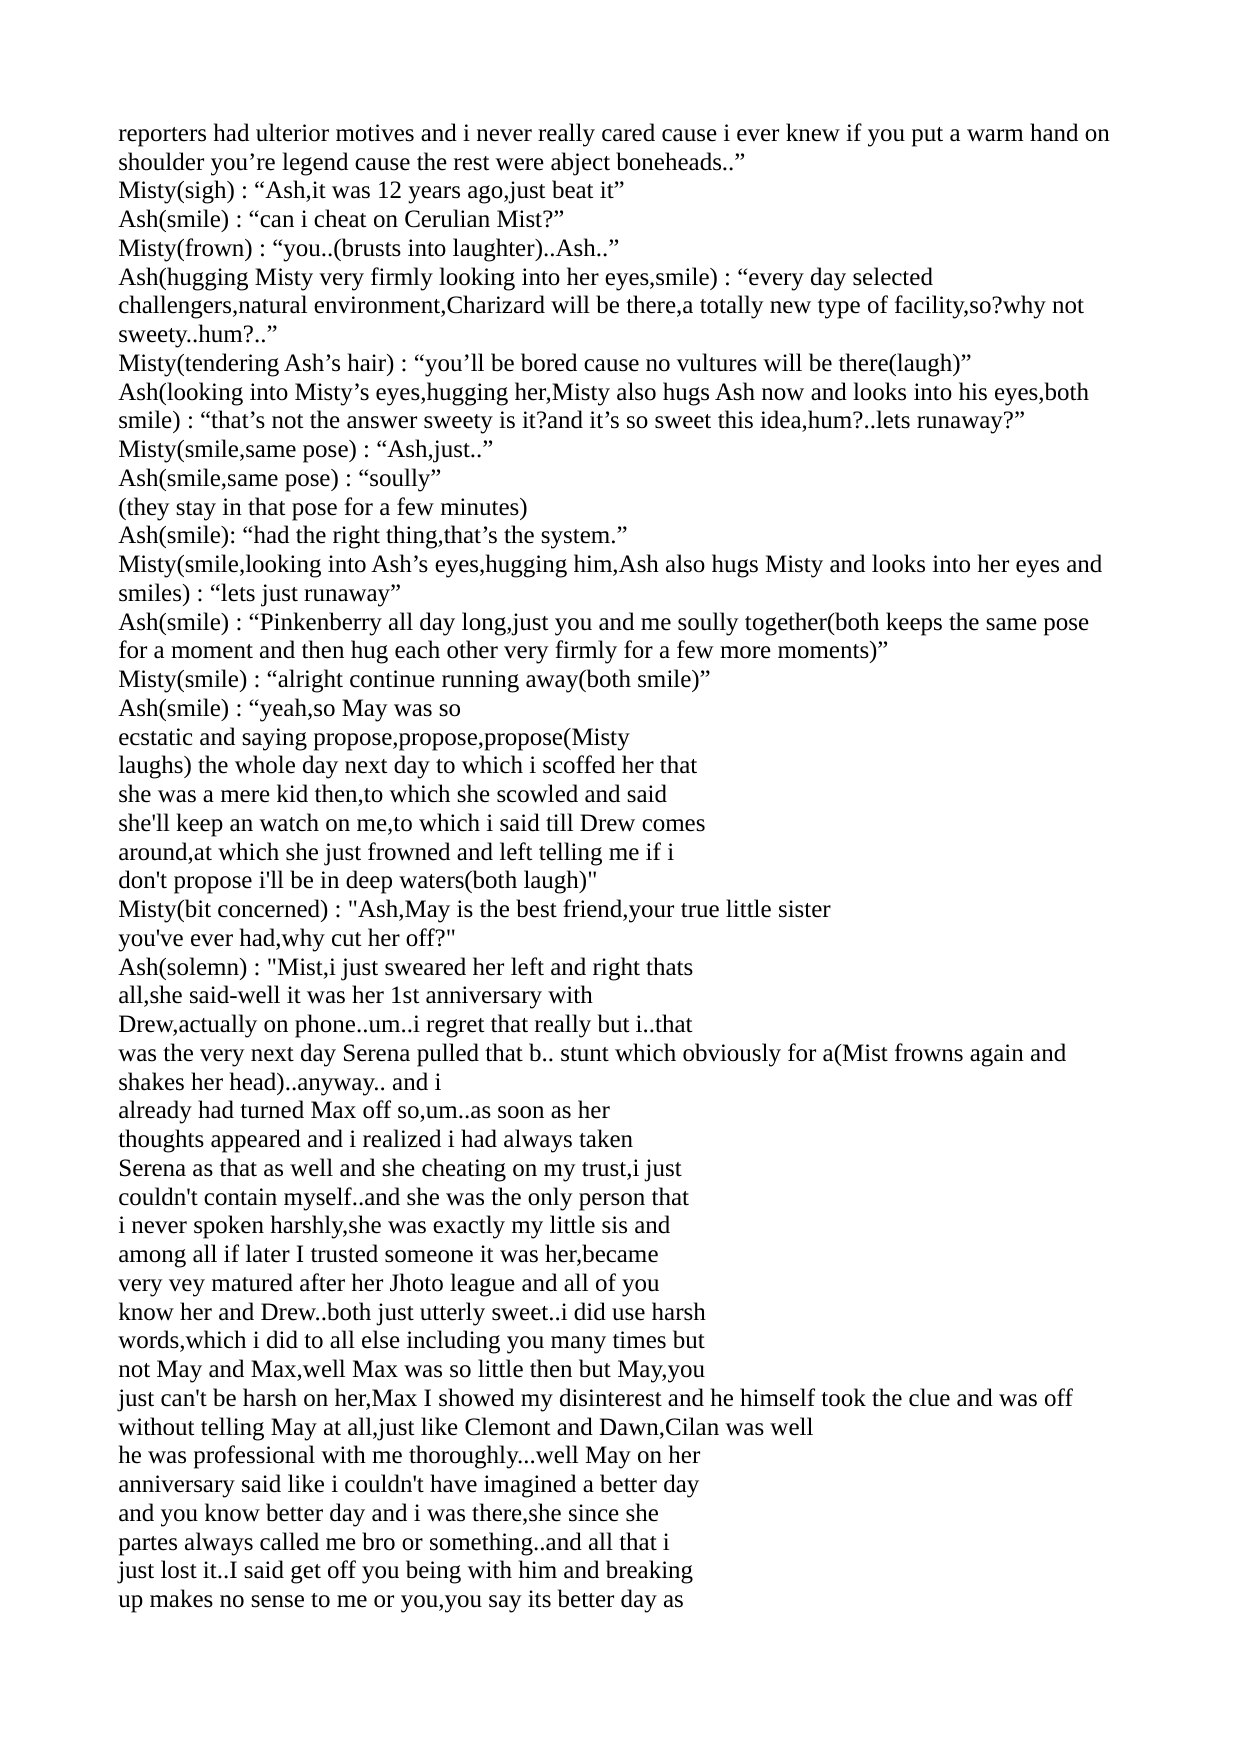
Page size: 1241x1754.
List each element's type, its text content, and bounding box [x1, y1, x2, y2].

text words,which i did to all else including you many times but [118, 1326, 1122, 1354]
text Ash(smile) : “Pinkenberry all day long,just you and me soully together(both keeps the same pose for a moment and then hug each other very firmly for a few more moments)” [118, 607, 1122, 664]
text Misty(smile,same pose) : “Ash,just..” [118, 434, 1122, 463]
text anniversary said like i couldn't have imagined a better day [118, 1469, 1122, 1498]
text laughs) the whole day next day to which i scoffed her that [118, 751, 1122, 779]
text Misty(sigh) : “Ash,it was 12 years ago,just beat it” [118, 176, 1122, 204]
text couldn't contain myself..and she was the only person that [118, 1182, 1122, 1211]
text Misty(bit concerned) : "Ash,May is the best friend,your true little sister [118, 894, 1122, 923]
text just can't be harsh on her,Max I showed my disinterest and he himself took the clue and was off without telling May at all,just like Clemont and Dawn,Cilan was well [118, 1383, 1122, 1441]
text Ash(smile) : “yeah,so May was so [118, 693, 1122, 722]
text (they stay in that pose for a few minutes) [118, 492, 1122, 521]
text you've ever had,why cut her off?" [118, 923, 1122, 952]
text Ash(smile,same pose) : “soully” [118, 463, 1122, 492]
text among all if later I trusted someone it was her,became [118, 1239, 1122, 1268]
text not May and Max,well Max was so little then but May,you [118, 1354, 1122, 1383]
text ecstatic and saying propose,propose,propose(Misty [118, 722, 1122, 751]
text Misty(frown) : “you..(brusts into laughter)..Ash..” [118, 233, 1122, 262]
text Misty(tendering Ash’s hair) : “you’ll be bored cause no vultures will be there(laugh)” [118, 348, 1122, 377]
text up makes no sense to me or you,you say its better day as [118, 1584, 1122, 1613]
text i never spoken harshly,she was exactly my little sis and [118, 1211, 1122, 1239]
text Ash(hugging Misty very firmly looking into her eyes,smile) : “every day selected challengers,natural environment,Charizard will be there,a totally new type of facility,so?why not sweety..hum?..” [118, 262, 1122, 348]
text Ash(looking into Misty’s eyes,hugging her,Misty also hugs Ash now and looks into his eyes,both smile) : “that’s not the answer sweety is it?and it’s so sweet this idea,hum?..lets runaway?” [118, 377, 1122, 434]
text thoughts appeared and i realized i had always taken [118, 1124, 1122, 1153]
text all,she said-well it was her 1st anniversary with [118, 981, 1122, 1009]
text already had turned Max off so,um..as soon as her [118, 1096, 1122, 1124]
text she was a mere kid then,to which she scowled and said [118, 779, 1122, 808]
text Ash(smile) : “can i cheat on Cerulian Mist?” [118, 204, 1122, 233]
text partes always called me bro or something..and all that i [118, 1527, 1122, 1556]
text Misty(smile) : “alright continue running away(both smile)” [118, 664, 1122, 693]
text Misty(smile,looking into Ash’s eyes,hugging him,Ash also hugs Misty and looks into her eyes and smiles) : “lets just runaway” [118, 549, 1122, 607]
text and you know better day and i was there,she since she [118, 1498, 1122, 1527]
text Ash(solemn) : "Mist,i just sweared her left and right thats [118, 952, 1122, 981]
text just lost it..I said get off you being with him and breaking [118, 1556, 1122, 1584]
text Drew,actually on phone..um..i regret that really but i..that [118, 1009, 1122, 1038]
text around,at which she just frowned and left telling me if i [118, 837, 1122, 866]
text she'll keep an watch on me,to which i said till Drew comes [118, 808, 1122, 837]
text Serena as that as well and she cheating on my trust,i just [118, 1153, 1122, 1182]
text was the very next day Serena pulled that b.. stunt which obviously for a(Mist frowns again and shakes her head)..anyway.. and i [118, 1038, 1122, 1096]
text Ash(smile): “had the right thing,that’s the system.” [118, 521, 1122, 549]
text very vey matured after her Jhoto league and all of you [118, 1268, 1122, 1297]
text reporters had ulterior motives and i never really cared cause i ever knew if you put a warm hand on shoulder you’re legend cause the rest were abject boneheads..” [118, 118, 1122, 176]
text know her and Drew..both just utterly sweet..i did use harsh [118, 1297, 1122, 1326]
text don't propose i'll be in deep waters(both laugh)" [118, 866, 1122, 894]
text he was professional with me thoroughly...well May on her [118, 1441, 1122, 1469]
